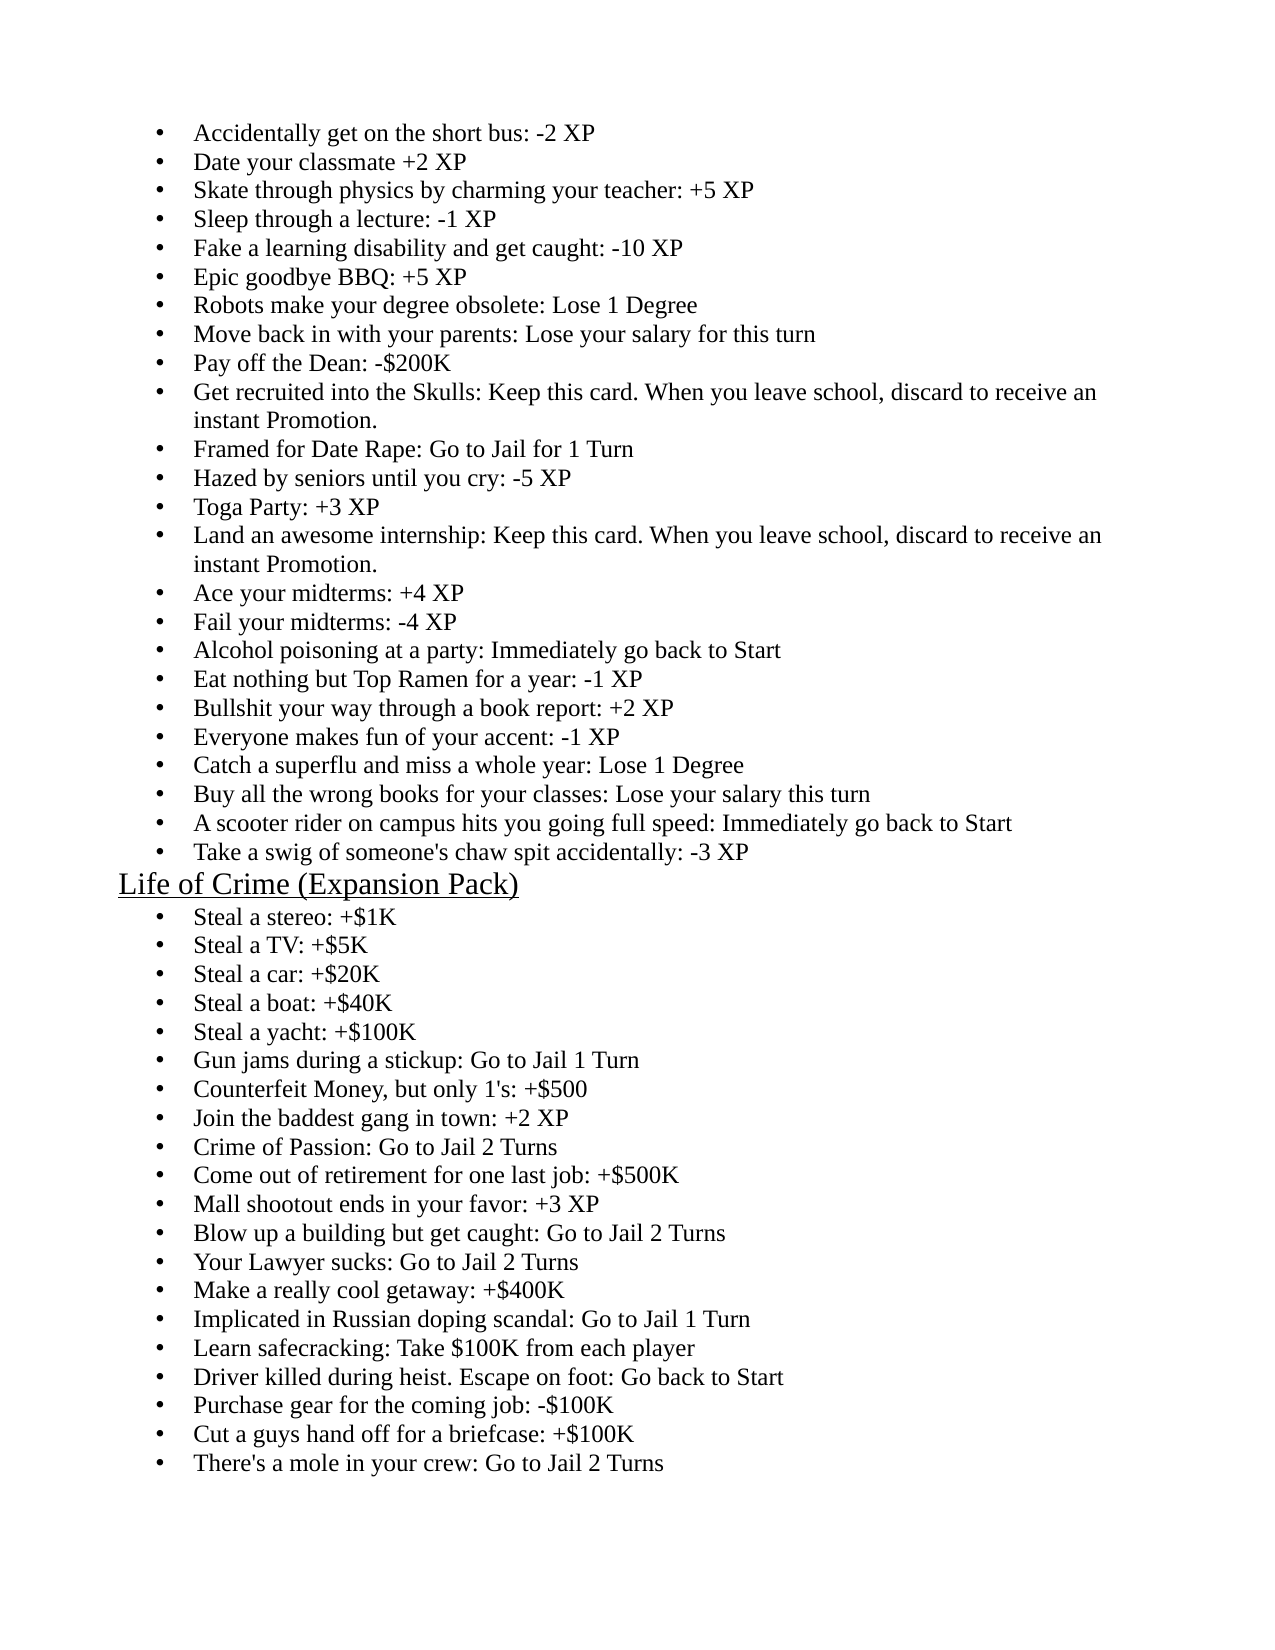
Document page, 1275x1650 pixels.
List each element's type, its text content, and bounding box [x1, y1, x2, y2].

list Catch a superflu and miss a whole year: Lose 1 Degree [156, 751, 1157, 779]
list Steal a car: +$20K [156, 959, 1157, 988]
list Land an awesome internship: Keep this card. When you leave school, discard to receive an instant Promotion. [156, 521, 1157, 578]
list Steal a yacht: +$100K [156, 1017, 1157, 1045]
list There's a mole in your crew: Go to Jail 2 Turns [156, 1448, 1157, 1477]
list Blow up a building but get caught: Go to Jail 2 Turns [156, 1218, 1157, 1247]
list Make a really cool getaway: +$400K [156, 1275, 1157, 1304]
list Epic goodbye BBQ: +5 XP [156, 262, 1157, 291]
list Eat nothing but Top Ramen for a year: -1 XP [156, 664, 1157, 693]
list Learn safecracking: Take $100K from each player [156, 1333, 1157, 1362]
list Move back in with your parents: Lose your salary for this turn [156, 319, 1157, 348]
list Purchase gear for the coming job: -$100K [156, 1390, 1157, 1419]
list Gun jams during a stickup: Go to Jail 1 Turn [156, 1045, 1157, 1074]
list Counterfeit Money, but only 1's: +$500 [156, 1074, 1157, 1103]
list Take a swig of someone's chaw spit accidentally: -3 XP [156, 837, 1157, 866]
list Skate through physics by charming your teacher: +5 XP [156, 176, 1157, 204]
list Accidentally get on the short bus: -2 XP [156, 118, 1157, 147]
list Bullshit your way through a book report: +2 XP [156, 693, 1157, 722]
list Framed for Date Rape: Go to Jail for 1 Turn [156, 434, 1157, 463]
list Implicated in Russian doping scandal: Go to Jail 1 Turn [156, 1304, 1157, 1333]
list Join the baddest gang in town: +2 XP [156, 1103, 1157, 1132]
list Sleep through a lecture: -1 XP [156, 204, 1157, 233]
text Life of Crime (Expansion Pack) [118, 866, 1157, 902]
list Mall shootout ends in your favor: +3 XP [156, 1189, 1157, 1218]
list Buy all the wrong books for your classes: Lose your salary this turn [156, 779, 1157, 808]
list Toga Party: +3 XP [156, 492, 1157, 521]
list Get recruited into the Skulls: Keep this card. When you leave school, discard to receive an instant Promotion. [156, 377, 1157, 434]
list Crime of Passion: Go to Jail 2 Turns [156, 1132, 1157, 1160]
list Fake a learning disability and get caught: -10 XP [156, 233, 1157, 262]
list Hazed by seniors until you cry: -5 XP [156, 463, 1157, 492]
list Steal a stereo: +$1K [156, 902, 1157, 930]
list Pay off the Dean: -$200K [156, 348, 1157, 377]
list Everyone makes fun of your accent: -1 XP [156, 722, 1157, 751]
list Fail your midterms: -4 XP [156, 607, 1157, 636]
list Ace your midterms: +4 XP [156, 578, 1157, 607]
list Alcohol poisoning at a party: Immediately go back to Start [156, 636, 1157, 664]
list Cut a guys hand off for a briefcase: +$100K [156, 1419, 1157, 1448]
list Driver killed during heist. Escape on foot: Go back to Start [156, 1362, 1157, 1390]
list Steal a TV: +$5K [156, 930, 1157, 959]
list Robots make your degree obsolete: Lose 1 Degree [156, 291, 1157, 319]
list Come out of retirement for one last job: +$500K [156, 1160, 1157, 1189]
list Date your classmate +2 XP [156, 147, 1157, 176]
list Your Lawyer sucks: Go to Jail 2 Turns [156, 1247, 1157, 1275]
list Steal a boat: +$40K [156, 988, 1157, 1017]
list A scooter rider on campus hits you going full speed: Immediately go back to Start [156, 808, 1157, 837]
